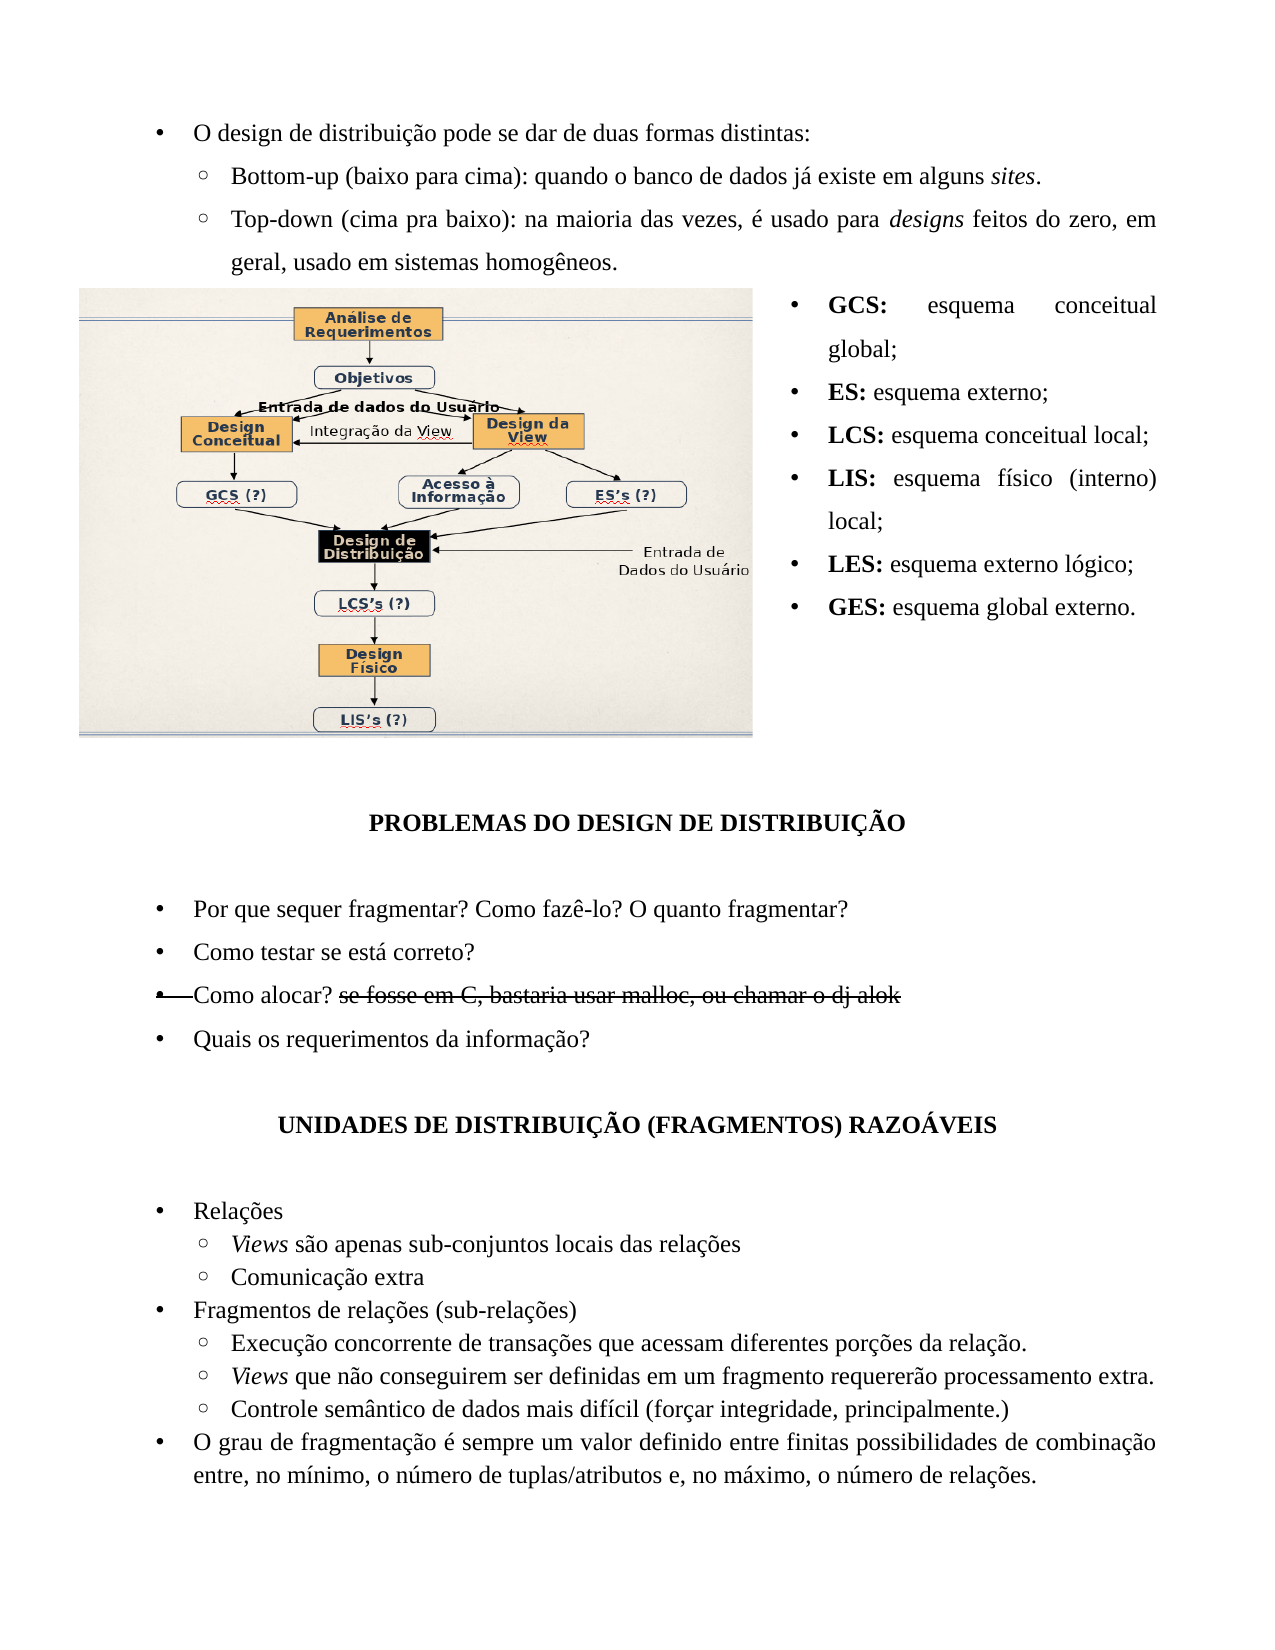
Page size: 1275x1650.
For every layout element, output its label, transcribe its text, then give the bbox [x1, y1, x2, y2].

list O design de distribuição pode se dar de duas formas distintas: [156, 118, 1157, 147]
text UNIDADES DE DISTRIBUIÇÃO (FRAGMENTOS) RAZOÁVEIS [118, 1110, 1157, 1139]
list LCS: esquema conceitual local; [753, 420, 1157, 449]
list Views são apenas sub-conjuntos locais das relações [193, 1229, 1157, 1258]
list Por que sequer fragmentar? Como fazê-lo? O quanto fragmentar? [156, 894, 1157, 923]
list Top-down (cima pra baixo): na maioria das vezes, é usado para designs feitos do zero, em geral, usado em sistemas homogêneos. [193, 204, 1157, 276]
list Relações [156, 1196, 1157, 1225]
list Como alocar? se fosse em C, bastaria usar malloc, ou chamar o dj alok [156, 981, 1157, 1009]
list Como testar se está correto? [156, 937, 1157, 966]
list ES: esquema externo; [753, 377, 1157, 406]
list Bottom-up (baixo para cima): quando o banco de dados já existe em alguns sites. [193, 161, 1157, 190]
list Comunicação extra [193, 1262, 1157, 1291]
list GCS: esquema conceitual global; [753, 291, 1157, 362]
list LES: esquema externo lógico; [753, 549, 1157, 578]
text PROBLEMAS DO DESIGN DE DISTRIBUIÇÃO [118, 808, 1157, 837]
list Views que não conseguirem ser definidas em um fragmento requererão processamento extra. [193, 1361, 1157, 1390]
list Fragmentos de relações (sub-relações) [156, 1295, 1157, 1324]
list Execução concorrente de transações que acessam diferentes porções da relação. [193, 1328, 1157, 1357]
list Quais os requerimentos da informação? [156, 1024, 1157, 1052]
list LIS: esquema físico (interno) local; [753, 463, 1157, 535]
list Controle semântico de dados mais difícil (forçar integridade, principalmente.) [193, 1394, 1157, 1423]
list O grau de fragmentação é sempre um valor definido entre finitas possibilidades de combinação entre, no mínimo, o número de tuplas/atributos e, no máximo, o número de relações. [156, 1427, 1157, 1489]
picture [79, 288, 753, 738]
list GES: esquema global externo. [753, 592, 1157, 621]
